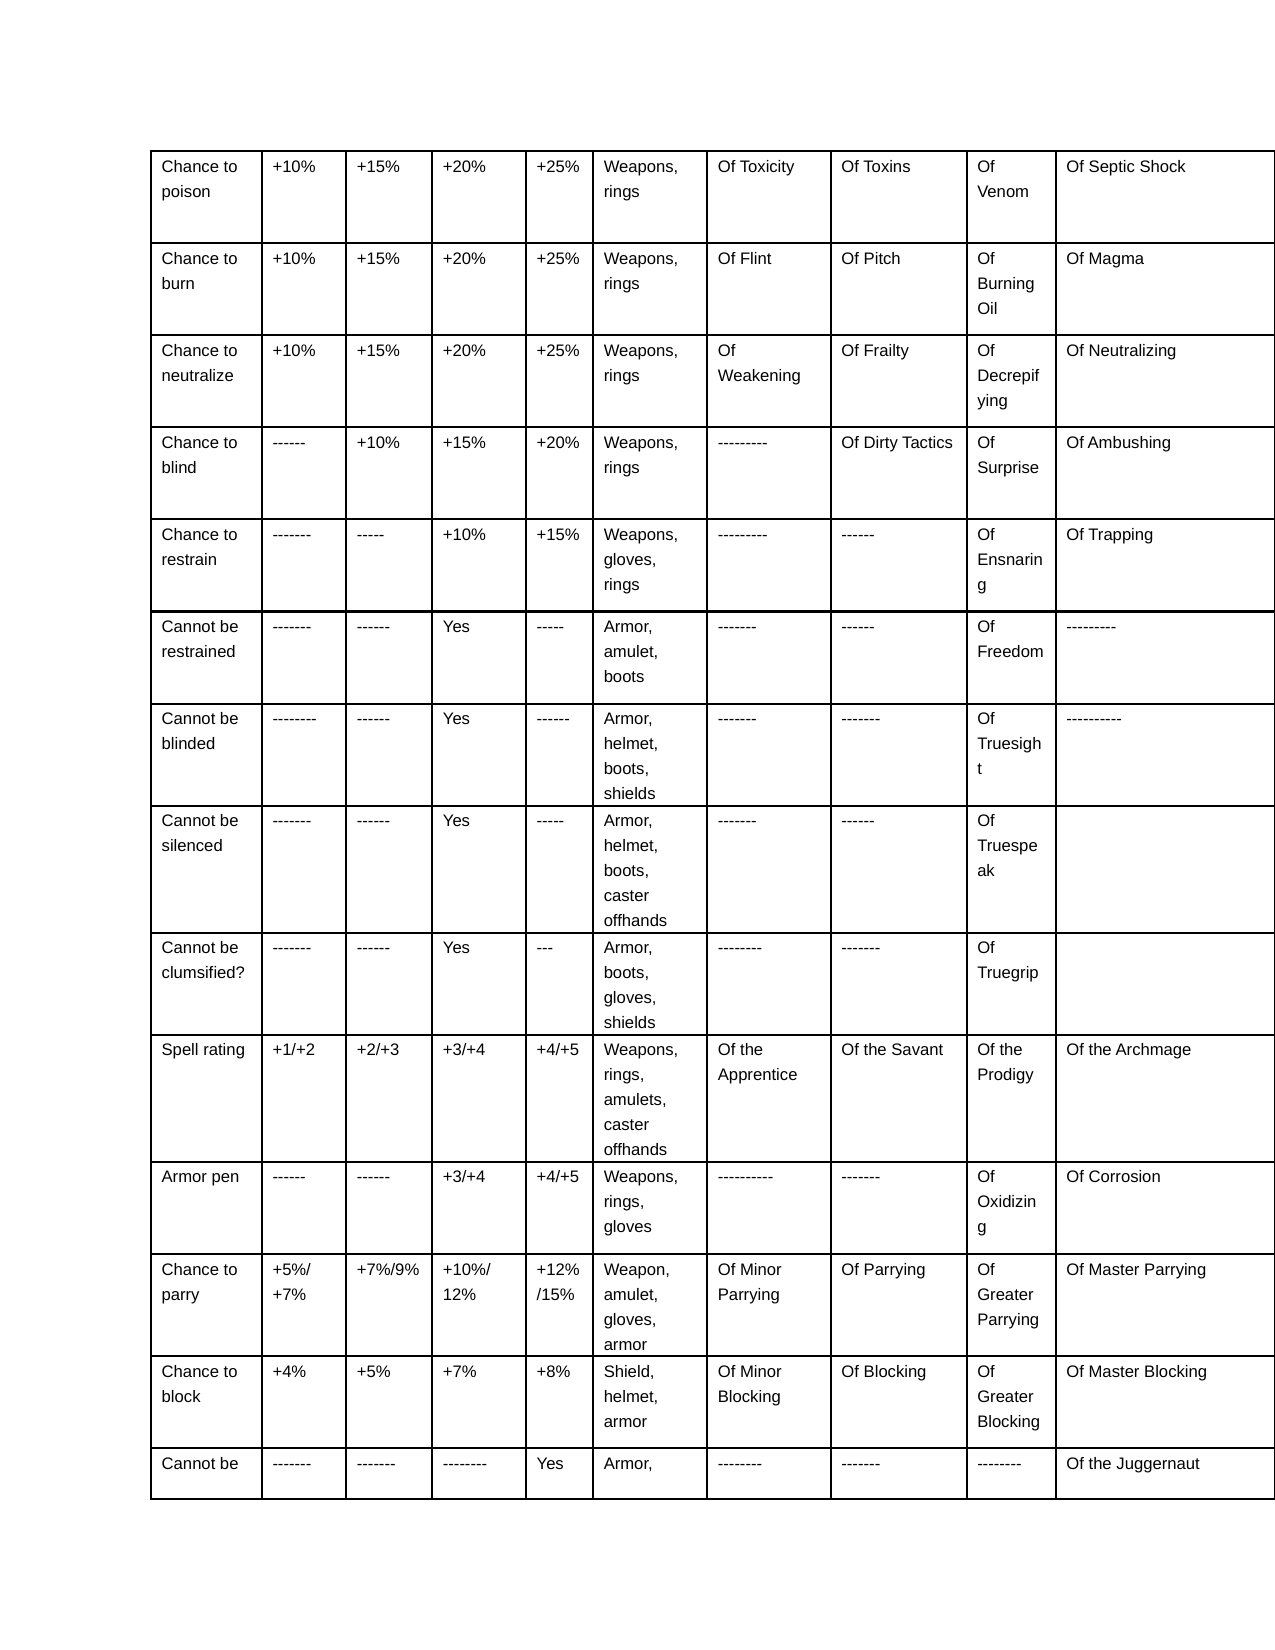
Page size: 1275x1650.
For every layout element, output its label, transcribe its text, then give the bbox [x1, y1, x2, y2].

table_cell +15% [347, 152, 431, 242]
table_cell Chance to burn [152, 244, 261, 334]
table_cell ------- [263, 520, 345, 610]
table_cell ----- [527, 613, 592, 702]
table_cell +10% [433, 520, 525, 610]
table_cell ---------- [708, 1163, 830, 1253]
table_cell +10%/12% [433, 1255, 525, 1355]
table_cell Of Venom [968, 152, 1055, 242]
table_cell ------- [708, 705, 830, 804]
table_cell +3/+4 [433, 1163, 525, 1253]
table_cell --------- [708, 520, 830, 610]
table_cell ------- [832, 705, 966, 804]
table_cell Weapons, rings [594, 336, 706, 426]
table_cell Of Flint [708, 244, 830, 334]
table_cell Of Neutralizing [1057, 336, 1274, 426]
table_cell Cannot be restrained [152, 613, 261, 702]
table_cell Of Minor Parrying [708, 1255, 830, 1355]
table_cell +2/+3 [347, 1036, 431, 1161]
table_cell Yes [527, 1449, 592, 1498]
table_cell ------ [832, 520, 966, 610]
table_cell Yes [433, 705, 525, 804]
table_cell Of Freedom [968, 613, 1055, 702]
table_cell Weapons, rings, gloves [594, 1163, 706, 1253]
table_cell Armor, helmet, boots, shields [594, 705, 706, 804]
table_cell +4/+5 [527, 1163, 592, 1253]
table_cell Armor, amulet, boots [594, 613, 706, 702]
table_cell Of the Apprentice [708, 1036, 830, 1161]
table_cell Of Oxidizing [968, 1163, 1055, 1253]
table_cell +20% [433, 336, 525, 426]
table_cell --- [527, 934, 592, 1034]
table_cell Yes [433, 613, 525, 702]
table_cell ------- [708, 613, 830, 702]
table_cell Of Decrepifying [968, 336, 1055, 426]
table_cell Cannot be blinded [152, 705, 261, 804]
table_cell +15% [527, 520, 592, 610]
table_cell ------- [263, 807, 345, 932]
table_cell ------- [708, 807, 830, 932]
table_cell Of Greater Blocking [968, 1357, 1055, 1447]
table_cell Of the Savant [832, 1036, 966, 1161]
table_cell +15% [347, 244, 431, 334]
table_cell Weapons, rings [594, 244, 706, 334]
table_cell ------ [832, 807, 966, 932]
table_cell Of Minor Blocking [708, 1357, 830, 1447]
table_cell Of Burning Oil [968, 244, 1055, 334]
table_cell ------ [263, 428, 345, 518]
table_cell Shield, helmet, armor [594, 1357, 706, 1447]
table_cell Of Truegrip [968, 934, 1055, 1034]
table_cell ------ [347, 934, 431, 1034]
table_cell -------- [263, 705, 345, 804]
table_cell Of the Juggernaut [1057, 1449, 1274, 1498]
table_cell ------ [263, 1163, 345, 1253]
table_cell +5% [347, 1357, 431, 1447]
table_cell Armor pen [152, 1163, 261, 1253]
table_cell Weapons, rings [594, 428, 706, 518]
table_cell +25% [527, 244, 592, 334]
table_cell Chance to poison [152, 152, 261, 242]
table_cell +15% [347, 336, 431, 426]
table_cell Chance to blind [152, 428, 261, 518]
table_cell Weapons, rings, amulets, caster offhands [594, 1036, 706, 1161]
table_cell +10% [347, 428, 431, 518]
table_cell +7%/9% [347, 1255, 431, 1355]
table_cell Of Trapping [1057, 520, 1274, 610]
table_cell Chance to neutralize [152, 336, 261, 426]
table_cell Armor, [594, 1449, 706, 1498]
table_cell Cannot be clumsified? [152, 934, 261, 1034]
table_cell Weapon, amulet, gloves, armor [594, 1255, 706, 1355]
table_cell ------ [347, 613, 431, 702]
table_cell [1057, 934, 1274, 1034]
table_cell +15% [433, 428, 525, 518]
table_cell -------- [708, 934, 830, 1034]
table_cell ------- [263, 1449, 345, 1498]
table_cell Cannot be [152, 1449, 261, 1498]
table_cell +20% [433, 152, 525, 242]
table_cell ------ [832, 613, 966, 702]
table_cell ----- [347, 520, 431, 610]
table_cell +8% [527, 1357, 592, 1447]
table_cell Of Toxicity [708, 152, 830, 242]
table_cell Chance to block [152, 1357, 261, 1447]
table_cell -------- [968, 1449, 1055, 1498]
table_cell -------- [708, 1449, 830, 1498]
table_cell Of Truespeak [968, 807, 1055, 932]
table_cell Of the Prodigy [968, 1036, 1055, 1161]
table_cell +10% [263, 152, 345, 242]
table_cell ---------- [1057, 705, 1274, 804]
table_cell Of Master Parrying [1057, 1255, 1274, 1355]
table_cell Chance to restrain [152, 520, 261, 610]
table_cell Of Septic Shock [1057, 152, 1274, 242]
table_cell Of Weakening [708, 336, 830, 426]
table_cell Of Master Blocking [1057, 1357, 1274, 1447]
table_cell Of the Archmage [1057, 1036, 1274, 1161]
table_cell ------ [347, 1163, 431, 1253]
table_cell Cannot be silenced [152, 807, 261, 932]
table_cell [1057, 807, 1274, 932]
table_cell Chance to parry [152, 1255, 261, 1355]
table_cell Of Ensnaring [968, 520, 1055, 610]
table_cell Of Ambushing [1057, 428, 1274, 518]
table_cell +4% [263, 1357, 345, 1447]
table_cell --------- [1057, 613, 1274, 702]
table_cell Weapons, rings [594, 152, 706, 242]
table_cell Of Truesight [968, 705, 1055, 804]
table_cell --------- [708, 428, 830, 518]
table_cell ------- [832, 1449, 966, 1498]
table_cell +25% [527, 152, 592, 242]
table_cell +10% [263, 244, 345, 334]
table_cell ------ [347, 807, 431, 932]
table_cell ----- [527, 807, 592, 932]
table_cell +4/+5 [527, 1036, 592, 1161]
table_cell +1/+2 [263, 1036, 345, 1161]
table_cell Yes [433, 807, 525, 932]
table_cell +20% [433, 244, 525, 334]
table_cell Of Corrosion [1057, 1163, 1274, 1253]
table_cell +10% [263, 336, 345, 426]
table_cell Of Dirty Tactics [832, 428, 966, 518]
table_cell +5%/+7% [263, 1255, 345, 1355]
table_cell Of Greater Parrying [968, 1255, 1055, 1355]
table_cell Of Frailty [832, 336, 966, 426]
table_cell ------- [347, 1449, 431, 1498]
table_cell Spell rating [152, 1036, 261, 1161]
table_cell +25% [527, 336, 592, 426]
table_cell Yes [433, 934, 525, 1034]
table_cell Of Surprise [968, 428, 1055, 518]
table_cell Armor, boots, gloves, shields [594, 934, 706, 1034]
table_cell Of Pitch [832, 244, 966, 334]
table_cell +7% [433, 1357, 525, 1447]
table_cell ------- [832, 1163, 966, 1253]
table_cell +3/+4 [433, 1036, 525, 1161]
table_cell Of Magma [1057, 244, 1274, 334]
table_cell +12%/15% [527, 1255, 592, 1355]
table_cell ------ [347, 705, 431, 804]
table_cell ------- [263, 934, 345, 1034]
table_cell ------- [263, 613, 345, 702]
table_cell +20% [527, 428, 592, 518]
table_cell -------- [433, 1449, 525, 1498]
table_cell Of Blocking [832, 1357, 966, 1447]
table_cell Of Toxins [832, 152, 966, 242]
table_cell Of Parrying [832, 1255, 966, 1355]
table_cell Armor, helmet, boots, caster offhands [594, 807, 706, 932]
table_cell Weapons, gloves, rings [594, 520, 706, 610]
table_cell ------ [527, 705, 592, 804]
table_cell ------- [832, 934, 966, 1034]
